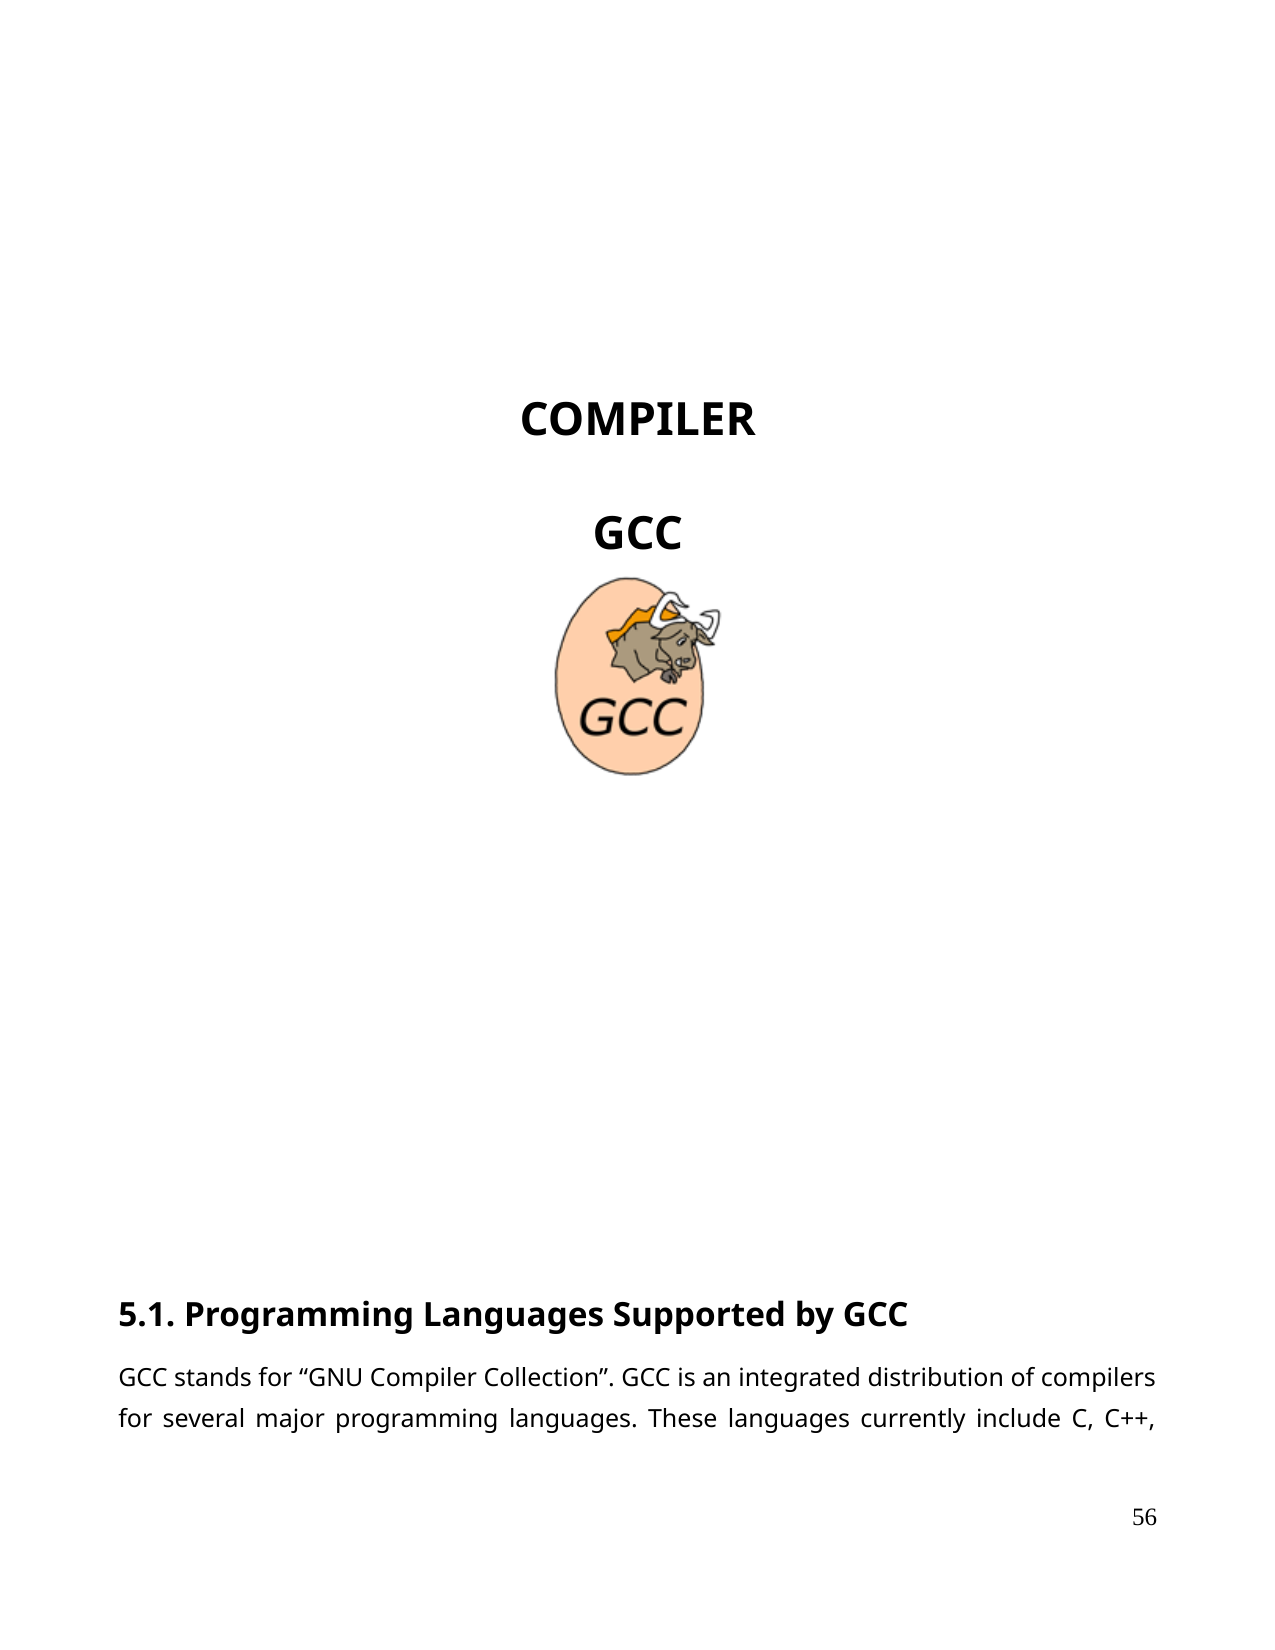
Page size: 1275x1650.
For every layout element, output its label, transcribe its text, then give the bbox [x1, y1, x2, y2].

text GCC stands for “GNU Compiler Collection”. GCC is an integrated distribution of compilers for several major programming languages. These languages currently include C, C++, [118, 1359, 1157, 1434]
text COMPILER [118, 386, 1157, 449]
picture [552, 575, 723, 779]
subtitle GCC [118, 501, 1157, 563]
text 5.1. Programming Languages Supported by GCC [118, 1291, 1157, 1336]
